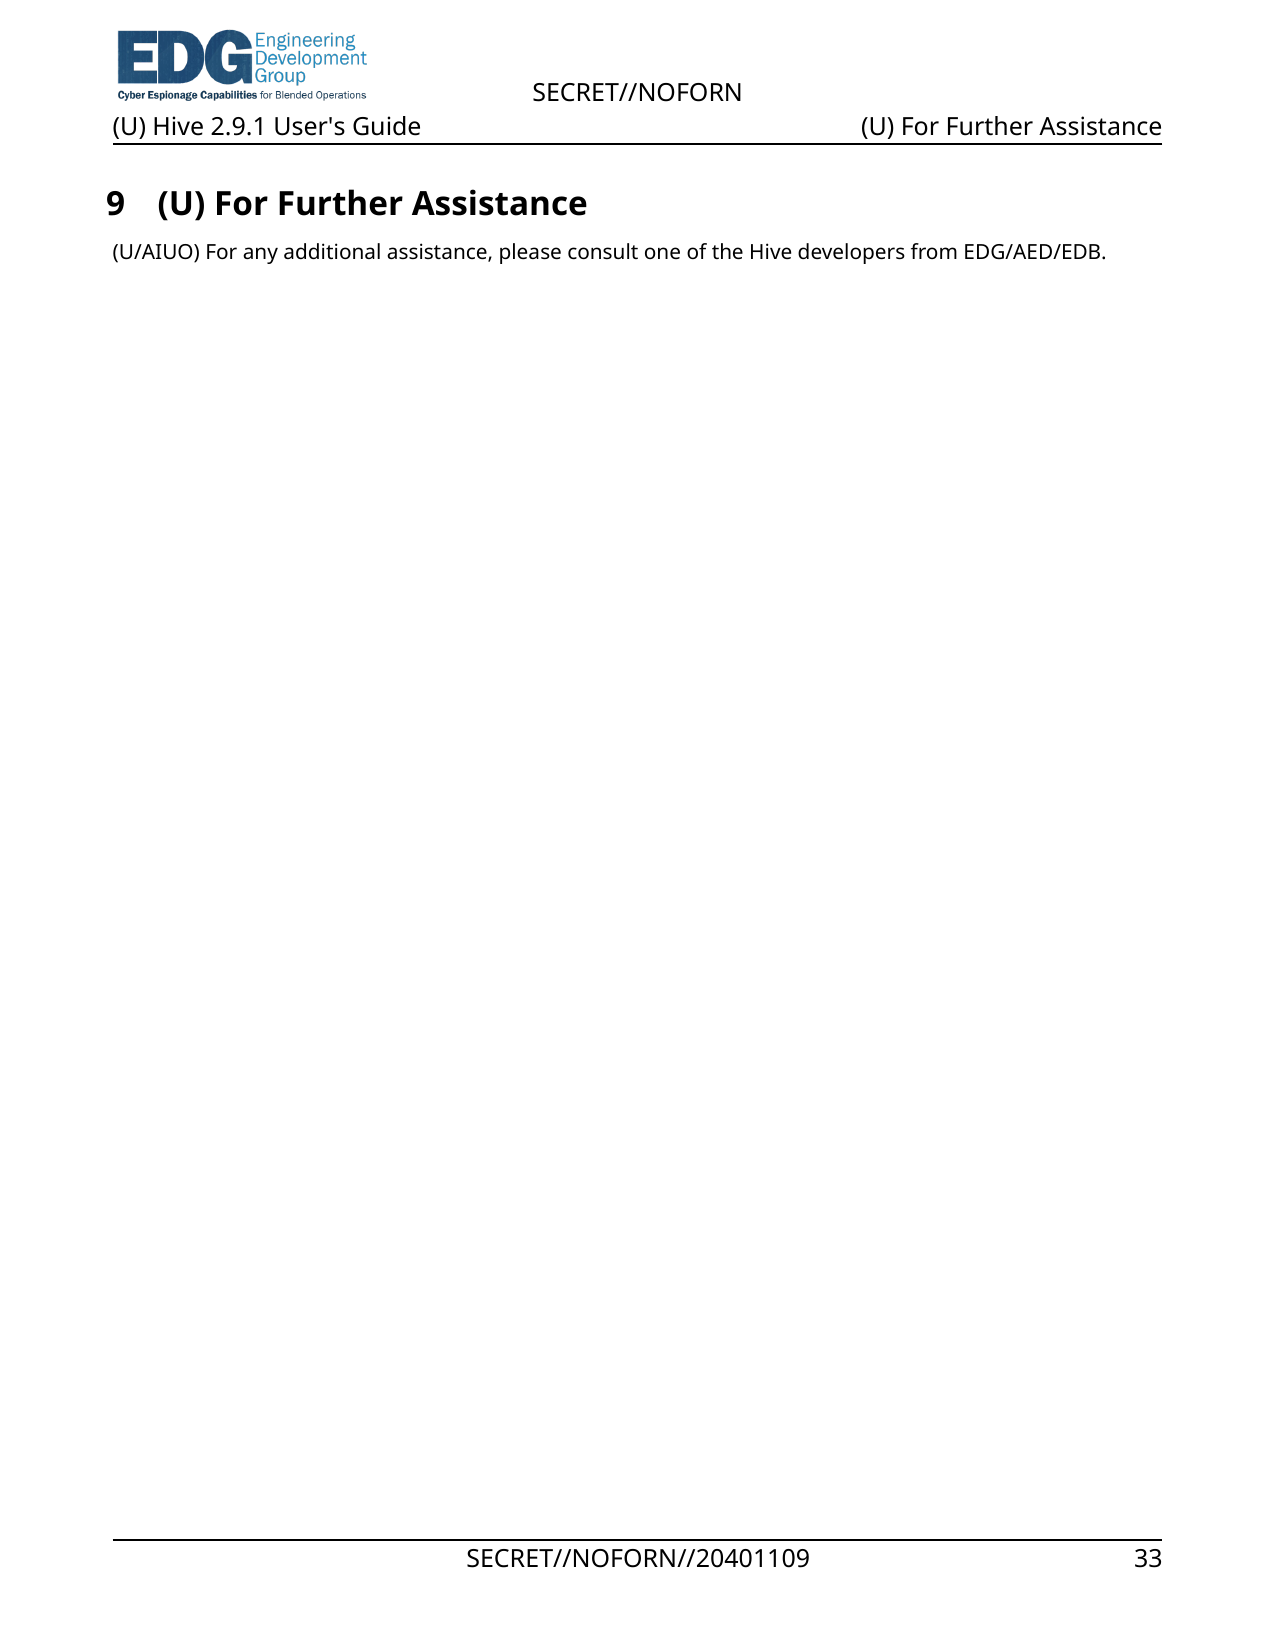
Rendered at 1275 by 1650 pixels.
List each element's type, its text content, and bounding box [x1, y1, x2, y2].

text (U/AIUO) For any additional assistance, please consult one of the Hive developers from EDG/AED/EDB. [112, 237, 1162, 266]
subtitle (U) For Further Assistance [97, 180, 1162, 225]
picture [112, 27, 370, 104]
